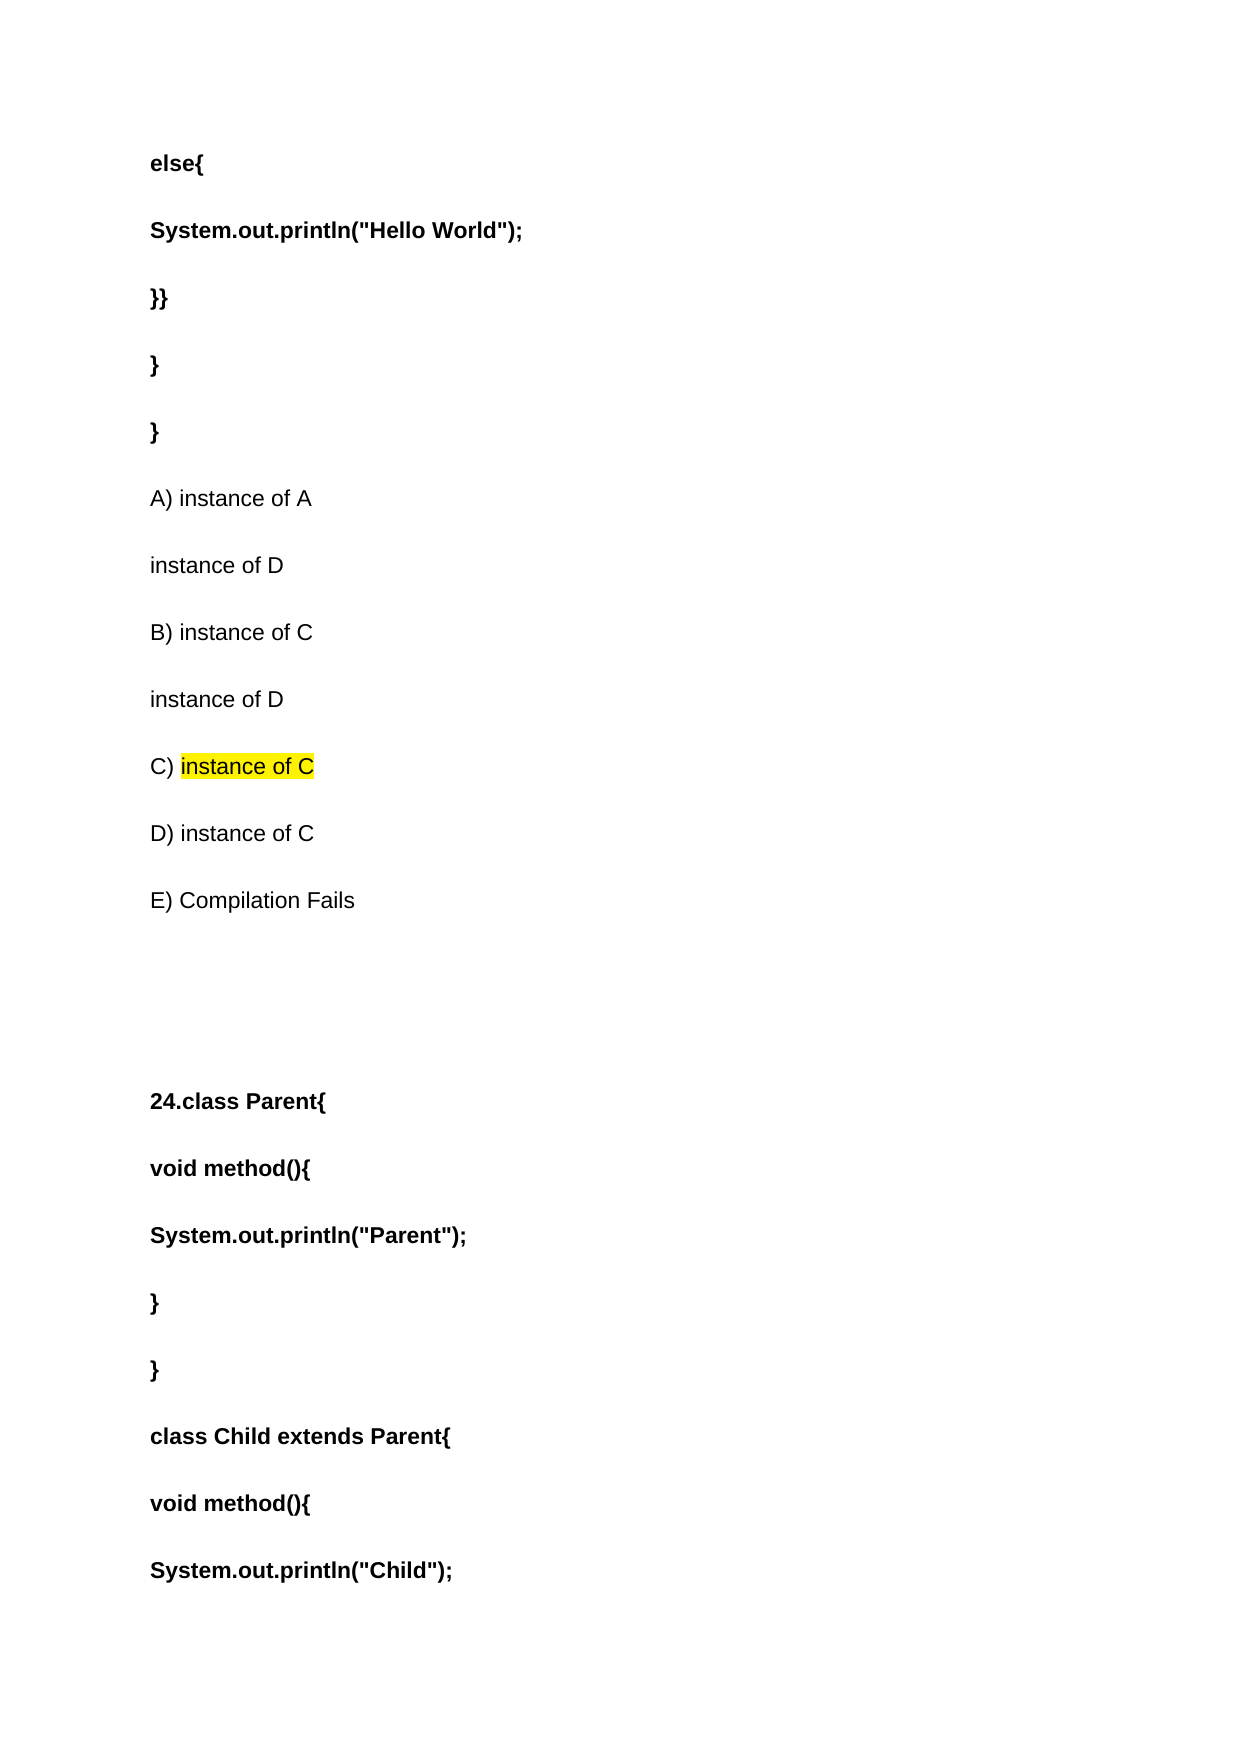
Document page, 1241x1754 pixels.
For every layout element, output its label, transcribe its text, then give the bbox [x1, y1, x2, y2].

text else{ [150, 150, 1090, 176]
text } [150, 1289, 1090, 1315]
text 24.class Parent{ [150, 1088, 1090, 1114]
text void method(){ [150, 1489, 1090, 1516]
text D) instance of C [150, 820, 1090, 846]
text B) instance of C [150, 619, 1090, 645]
text void method(){ [150, 1155, 1090, 1181]
text class Child extends Parent{ [150, 1423, 1090, 1449]
text System.out.println("Parent"); [150, 1222, 1090, 1248]
text instance of D [150, 552, 1090, 578]
text System.out.println("Child"); [150, 1557, 1090, 1583]
text System.out.println("Hello World"); [150, 217, 1090, 243]
text instance of D [150, 686, 1090, 712]
text }} [150, 284, 1090, 310]
text } [150, 1356, 1090, 1382]
text A) instance of A [150, 485, 1090, 511]
text } [150, 351, 1090, 377]
text E) Compilation Fails [150, 887, 1090, 913]
text } [150, 418, 1090, 444]
text C) instance of C [150, 753, 1090, 779]
